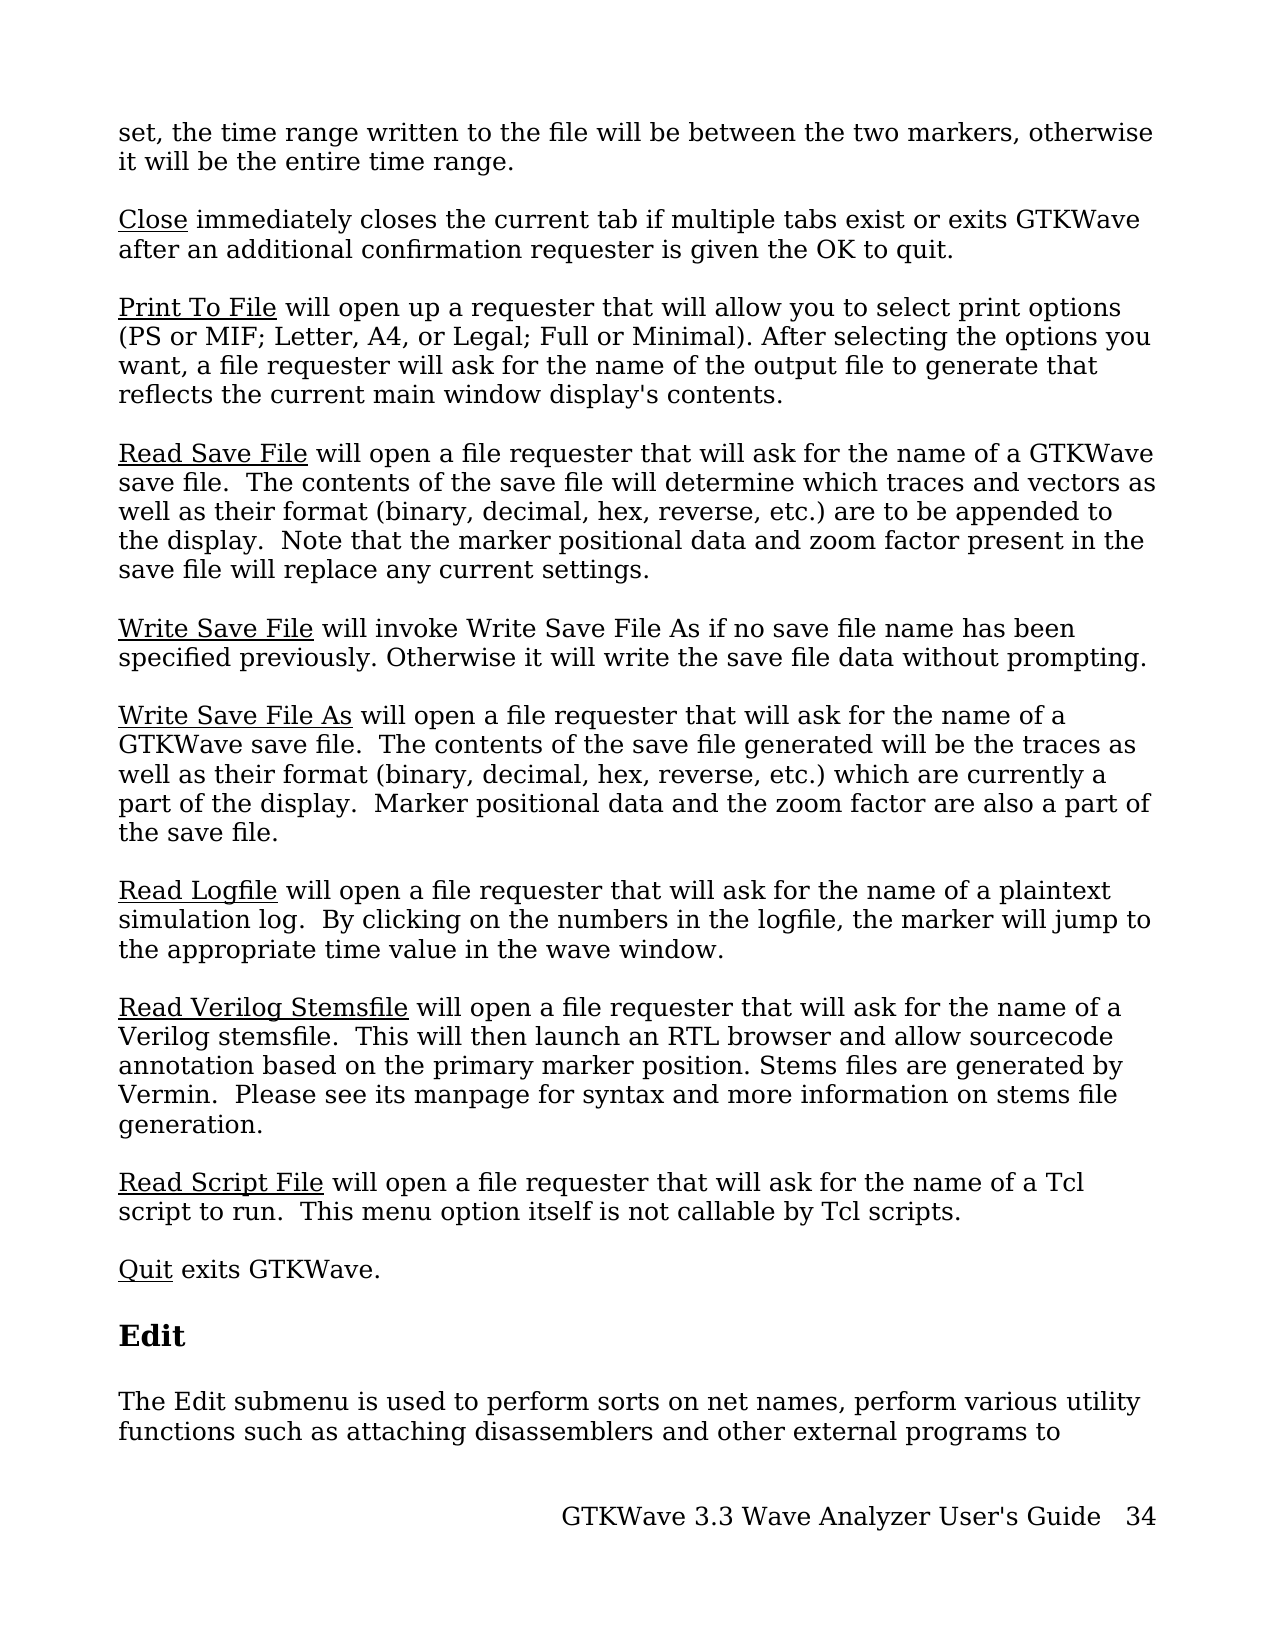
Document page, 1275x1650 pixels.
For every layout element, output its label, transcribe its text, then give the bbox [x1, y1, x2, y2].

text Write Save File will invoke Write Save File As if no save file name has been specified previously. Otherwise it will write the save file data without prompting. [118, 614, 1157, 672]
text Write Save File As will open a file requester that will ask for the name of a GTKWave save file. The contents of the save file generated will be the traces as well as their format (binary, decimal, hex, reverse, etc.) which are currently a part of the display. Marker positional data and the zoom factor are also a part of the save file. [118, 701, 1157, 847]
text Read Script File will open a file requester that will ask for the name of a Tcl script to run. This menu option itself is not callable by Tcl scripts. [118, 1168, 1157, 1226]
text Read Verilog Stemsfile will open a file requester that will ask for the name of a Verilog stemsfile. This will then launch an RTL browser and allow sourcecode annotation based on the primary marker position. Stems files are generated by Vermin. Please see its manpage for syntax and more information on stems file generation. [118, 993, 1157, 1139]
text Read Save File will open a file requester that will ask for the name of a GTKWave save file. The contents of the save file will determine which traces and vectors as well as their format (binary, decimal, hex, reverse, etc.) are to be appended to the display. Note that the marker positional data and zoom factor present in the save file will replace any current settings. [118, 439, 1157, 585]
text Read Logfile will open a file requester that will ask for the name of a plaintext simulation log. By clicking on the numbers in the logfile, the marker will jump to the appropriate time value in the wave window. [118, 876, 1157, 964]
text The Edit submenu is used to perform sorts on net names, perform various utility functions such as attaching disassemblers and other external programs to [118, 1388, 1157, 1446]
text Quit exits GTKWave. [118, 1256, 1157, 1285]
text Close immediately closes the current tab if multiple tabs exist or exits GTKWave after an additional confirmation requester is given the OK to quit. [118, 206, 1157, 264]
text Print To File will open up a requester that will allow you to select print options (PS or MIF; Letter, A4, or Legal; Full or Minimal). After selecting the options you want, a file requester will ask for the name of the output file to generate that reflects the current main window display's contents. [118, 293, 1157, 410]
text Edit [118, 1319, 1157, 1353]
text set, the time range written to the file will be between the two markers, otherwise it will be the entire time range. [118, 118, 1157, 176]
